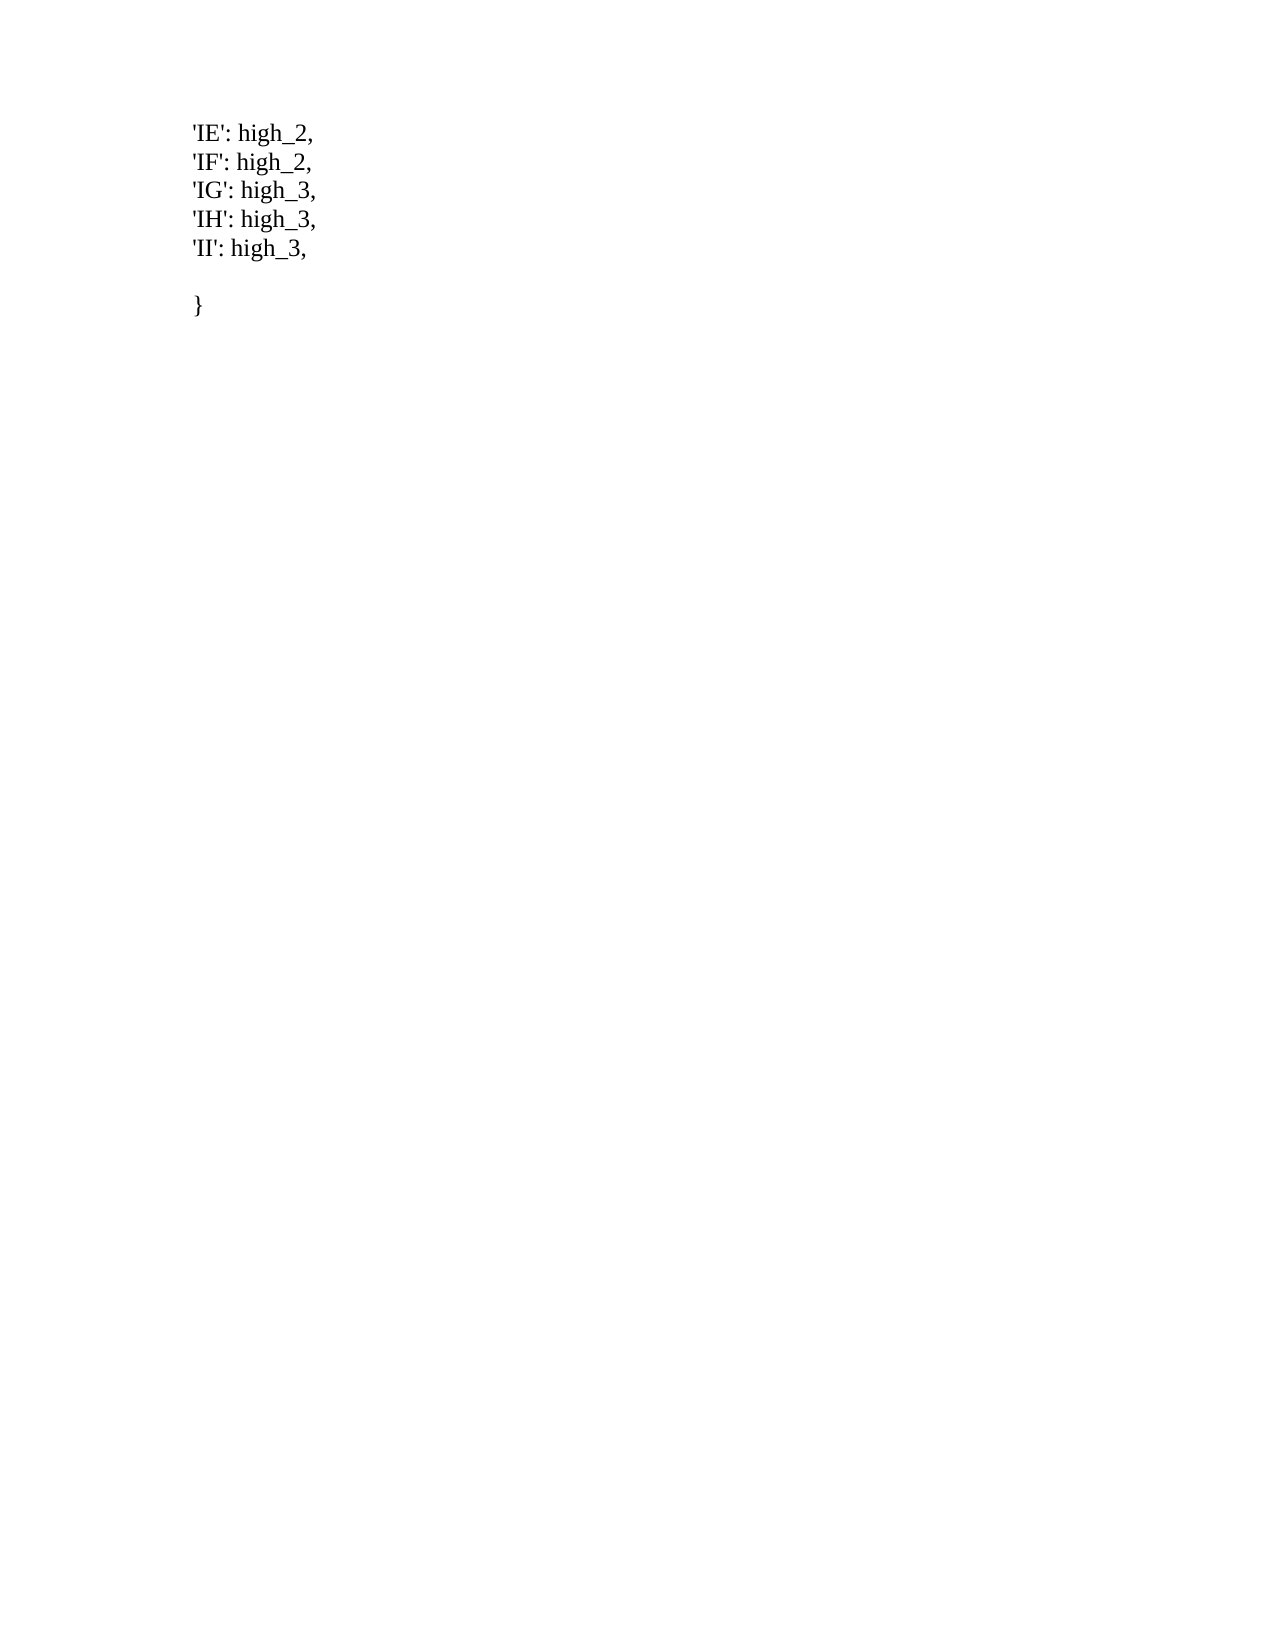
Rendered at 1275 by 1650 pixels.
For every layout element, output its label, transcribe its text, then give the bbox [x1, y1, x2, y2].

text } [118, 291, 1157, 319]
text 'IF': high_2, [118, 147, 1157, 176]
text 'IG': high_3, [118, 176, 1157, 204]
text 'IE': high_2, [118, 118, 1157, 147]
text 'II': high_3, [118, 233, 1157, 262]
text 'IH': high_3, [118, 204, 1157, 233]
